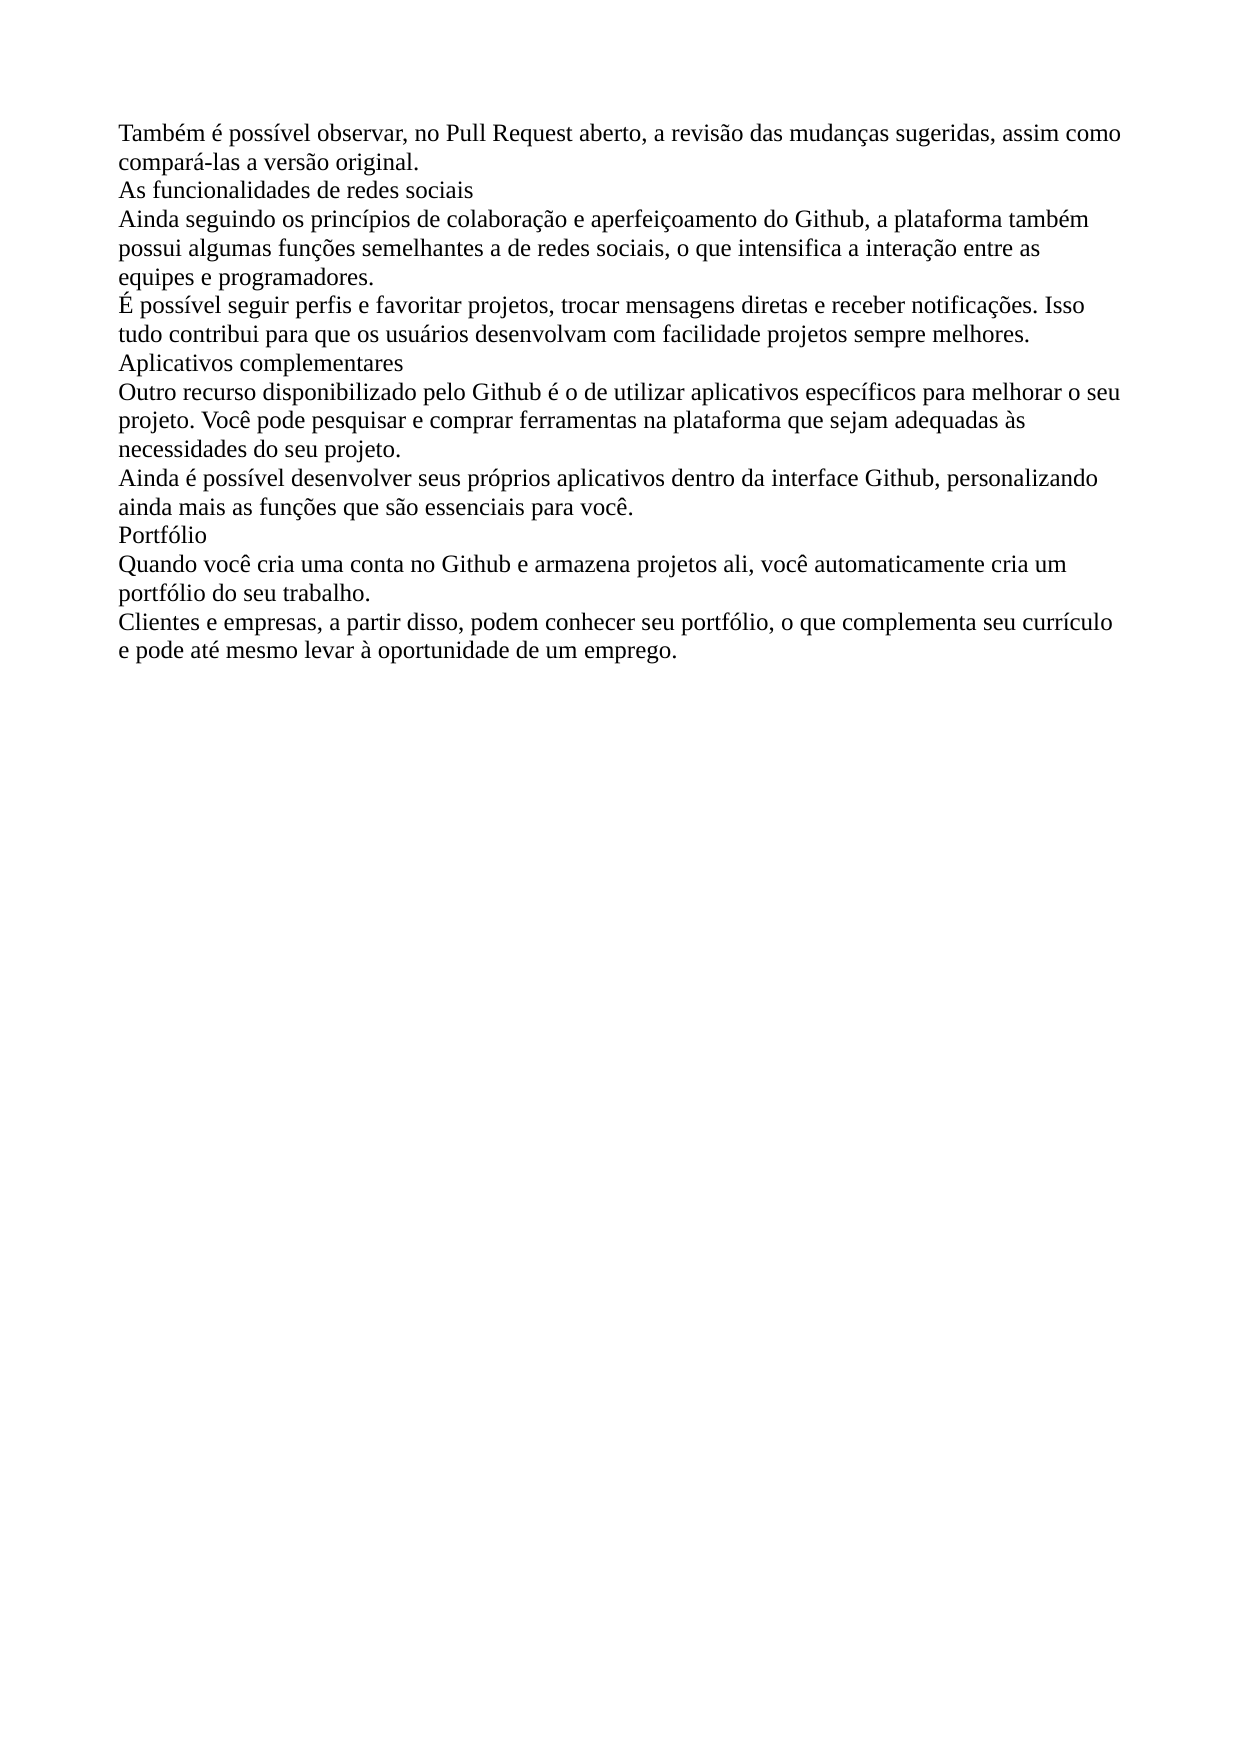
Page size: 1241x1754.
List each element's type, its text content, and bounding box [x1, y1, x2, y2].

text Outro recurso disponibilizado pelo Github é o de utilizar aplicativos específicos para melhorar o seu projeto. Você pode pesquisar e comprar ferramentas na plataforma que sejam adequadas às necessidades do seu projeto. [118, 377, 1122, 463]
text Ainda é possível desenvolver seus próprios aplicativos dentro da interface Github, personalizando ainda mais as funções que são essenciais para você. [118, 463, 1122, 521]
text Aplicativos complementares [118, 348, 1122, 377]
text É possível seguir perfis e favoritar projetos, trocar mensagens diretas e receber notificações. Isso tudo contribui para que os usuários desenvolvam com facilidade projetos sempre melhores. [118, 291, 1122, 348]
text Quando você cria uma conta no Github e armazena projetos ali, você automaticamente cria um portfólio do seu trabalho. [118, 549, 1122, 607]
text Clientes e empresas, a partir disso, podem conhecer seu portfólio, o que complementa seu currículo e pode até mesmo levar à oportunidade de um emprego. [118, 607, 1122, 664]
text As funcionalidades de redes sociais [118, 176, 1122, 204]
text Ainda seguindo os princípios de colaboração e aperfeiçoamento do Github, a plataforma também possui algumas funções semelhantes a de redes sociais, o que intensifica a interação entre as equipes e programadores. [118, 204, 1122, 291]
text Também é possível observar, no Pull Request aberto, a revisão das mudanças sugeridas, assim como compará-las a versão original. [118, 118, 1122, 176]
text Portfólio [118, 521, 1122, 549]
